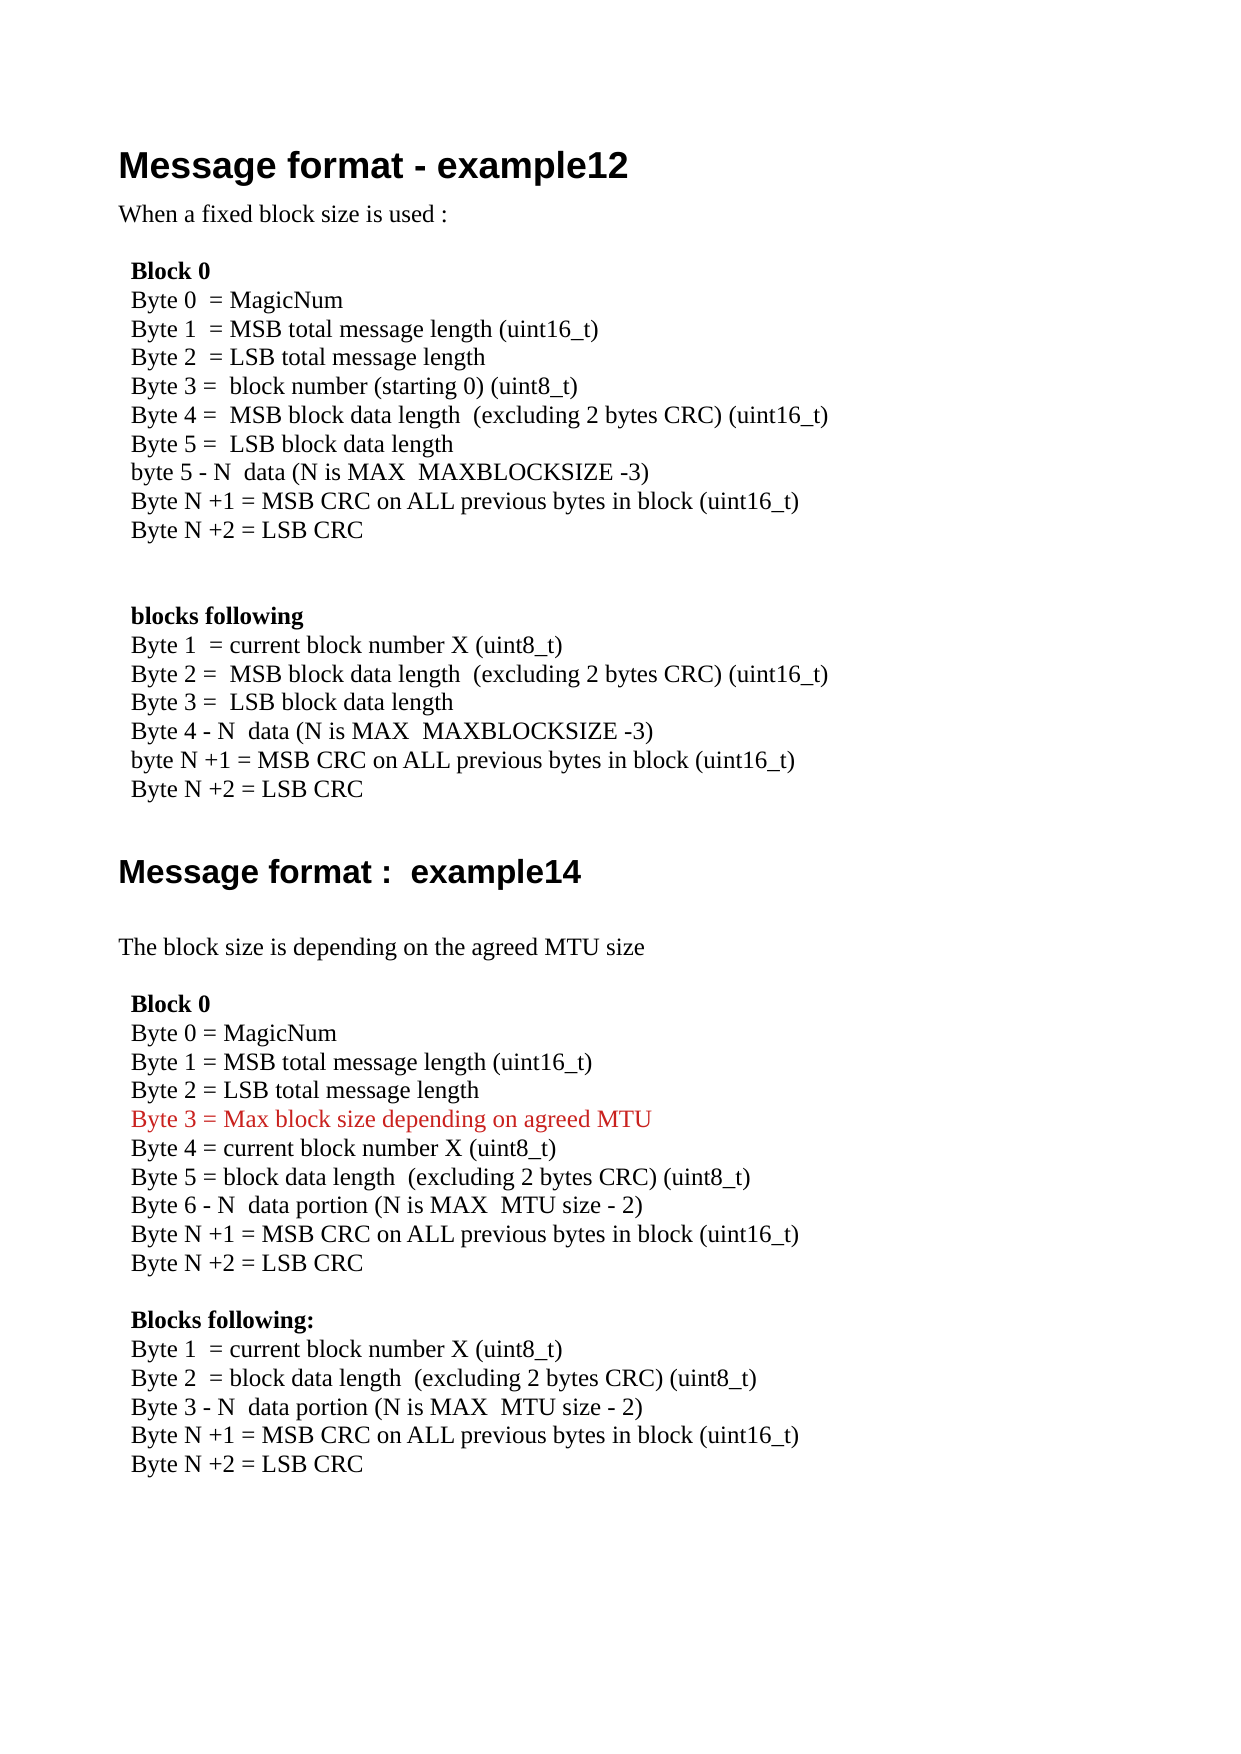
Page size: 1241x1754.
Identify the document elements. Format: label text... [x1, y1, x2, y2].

text blocks following [118, 601, 1122, 630]
text Byte 3 = Max block size depending on agreed MTU [118, 1104, 1122, 1133]
text Byte N +2 = LSB CRC [118, 1248, 1122, 1277]
text byte N +1 = MSB CRC on ALL previous bytes in block (uint16_t) [118, 745, 1122, 774]
text Byte 0 = MagicNum [118, 1018, 1122, 1047]
text Byte 2 = LSB total message length [118, 1076, 1122, 1104]
text Byte 4 - N data (N is MAX MAXBLOCKSIZE -3) [118, 716, 1122, 745]
text byte 5 - N data (N is MAX MAXBLOCKSIZE -3) [118, 457, 1122, 486]
text Byte 3 = LSB block data length [118, 687, 1122, 716]
text Byte N +1 = MSB CRC on ALL previous bytes in block (uint16_t) [118, 486, 1122, 515]
text Byte 5 = LSB block data length [118, 429, 1122, 457]
subtitle Message format - example12 [118, 143, 1122, 186]
subtitle Message format : example14 [118, 852, 1122, 891]
text Byte 0 = MagicNum [118, 285, 1122, 314]
text Byte 2 = LSB total message length [118, 342, 1122, 371]
text The block size is depending on the agreed MTU size [118, 932, 1122, 961]
text Byte 2 = MSB block data length (excluding 2 bytes CRC) (uint16_t) [118, 659, 1122, 687]
text Byte N +2 = LSB CRC [118, 1449, 1122, 1478]
text Blocks following: [118, 1306, 1122, 1334]
text Byte N +1 = MSB CRC on ALL previous bytes in block (uint16_t) [118, 1219, 1122, 1248]
text Byte 3 - N data portion (N is MAX MTU size - 2) [118, 1392, 1122, 1421]
text Block 0 [118, 989, 1122, 1018]
text When a fixed block size is used : [118, 199, 1122, 227]
text Byte 2 = block data length (excluding 2 bytes CRC) (uint8_t) [118, 1363, 1122, 1392]
text Byte 6 - N data portion (N is MAX MTU size - 2) [118, 1191, 1122, 1219]
text Byte 1 = current block number X (uint8_t) [118, 630, 1122, 659]
text Byte 4 = current block number X (uint8_t) [118, 1133, 1122, 1162]
text Byte 1 = MSB total message length (uint16_t) [118, 1047, 1122, 1076]
text Byte 1 = MSB total message length (uint16_t) [118, 314, 1122, 342]
text Block 0 [118, 256, 1122, 285]
text Byte N +1 = MSB CRC on ALL previous bytes in block (uint16_t) [118, 1421, 1122, 1449]
text Byte N +2 = LSB CRC [118, 774, 1122, 802]
text Byte 3 = block number (starting 0) (uint8_t) [118, 371, 1122, 400]
text Byte 4 = MSB block data length (excluding 2 bytes CRC) (uint16_t) [118, 400, 1122, 429]
text Byte N +2 = LSB CRC [118, 515, 1122, 544]
text Byte 1 = current block number X (uint8_t) [118, 1334, 1122, 1363]
text Byte 5 = block data length (excluding 2 bytes CRC) (uint8_t) [118, 1162, 1122, 1191]
